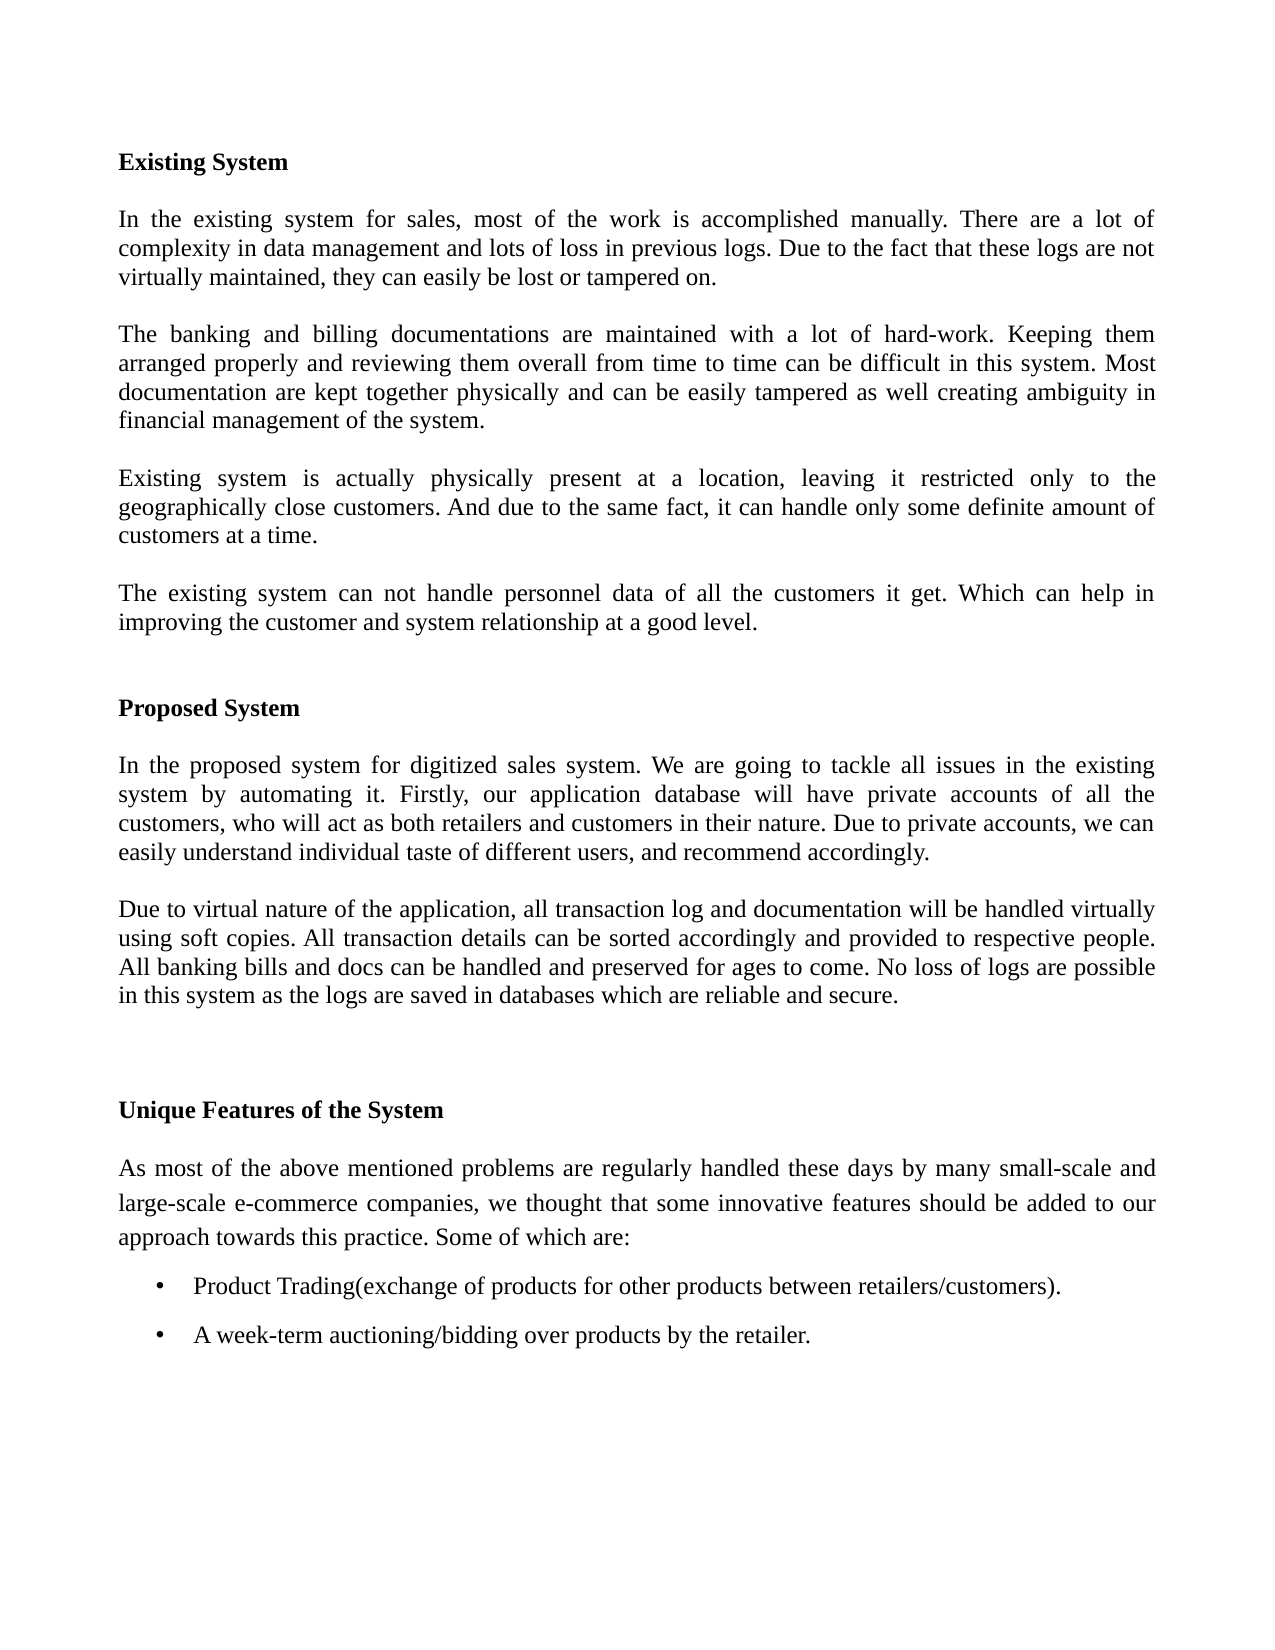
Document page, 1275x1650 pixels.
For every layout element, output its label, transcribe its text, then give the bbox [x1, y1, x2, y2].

text Proposed System [118, 693, 1157, 722]
text In the existing system for sales, most of the work is accomplished manually. There are a lot of complexity in data management and lots of loss in previous logs. Due to the fact that these logs are not virtually maintained, they can easily be lost or tampered on. [118, 204, 1157, 291]
text Existing system is actually physically present at a location, leaving it restricted only to the geographically close customers. And due to the same fact, it can handle only some definite amount of customers at a time. [118, 463, 1157, 549]
list A week-term auctioning/bidding over products by the retailer. [156, 1320, 1157, 1349]
text The banking and billing documentations are maintained with a lot of hard-work. Keeping them arranged properly and reviewing them overall from time to time can be difficult in this system. Most documentation are kept together physically and can be easily tampered as well creating ambiguity in financial management of the system. [118, 319, 1157, 434]
text The existing system can not handle personnel data of all the customers it get. Which can help in improving the customer and system relationship at a good level. [118, 578, 1157, 636]
text In the proposed system for digitized sales system. We are going to tackle all issues in the existing system by automating it. Firstly, our application database will have private accounts of all the customers, who will act as both retailers and customers in their nature. Due to private accounts, we can easily understand individual taste of different users, and recommend accordingly. [118, 751, 1157, 866]
text As most of the above mentioned problems are regularly handled these days by many small-scale and large-scale e-commerce companies, we thought that some innovative features should be added to our approach towards this practice. Some of which are: [118, 1153, 1157, 1251]
text Due to virtual nature of the application, all transaction log and documentation will be handled virtually using soft copies. All transaction details can be sorted accordingly and provided to respective people. All banking bills and docs can be handled and preserved for ages to come. No loss of logs are possible in this system as the logs are saved in databases which are reliable and secure. [118, 894, 1157, 1009]
text Existing System [118, 147, 1157, 176]
list Product Trading(exchange of products for other products between retailers/customers). [156, 1271, 1157, 1300]
text Unique Features of the System [118, 1096, 1157, 1124]
